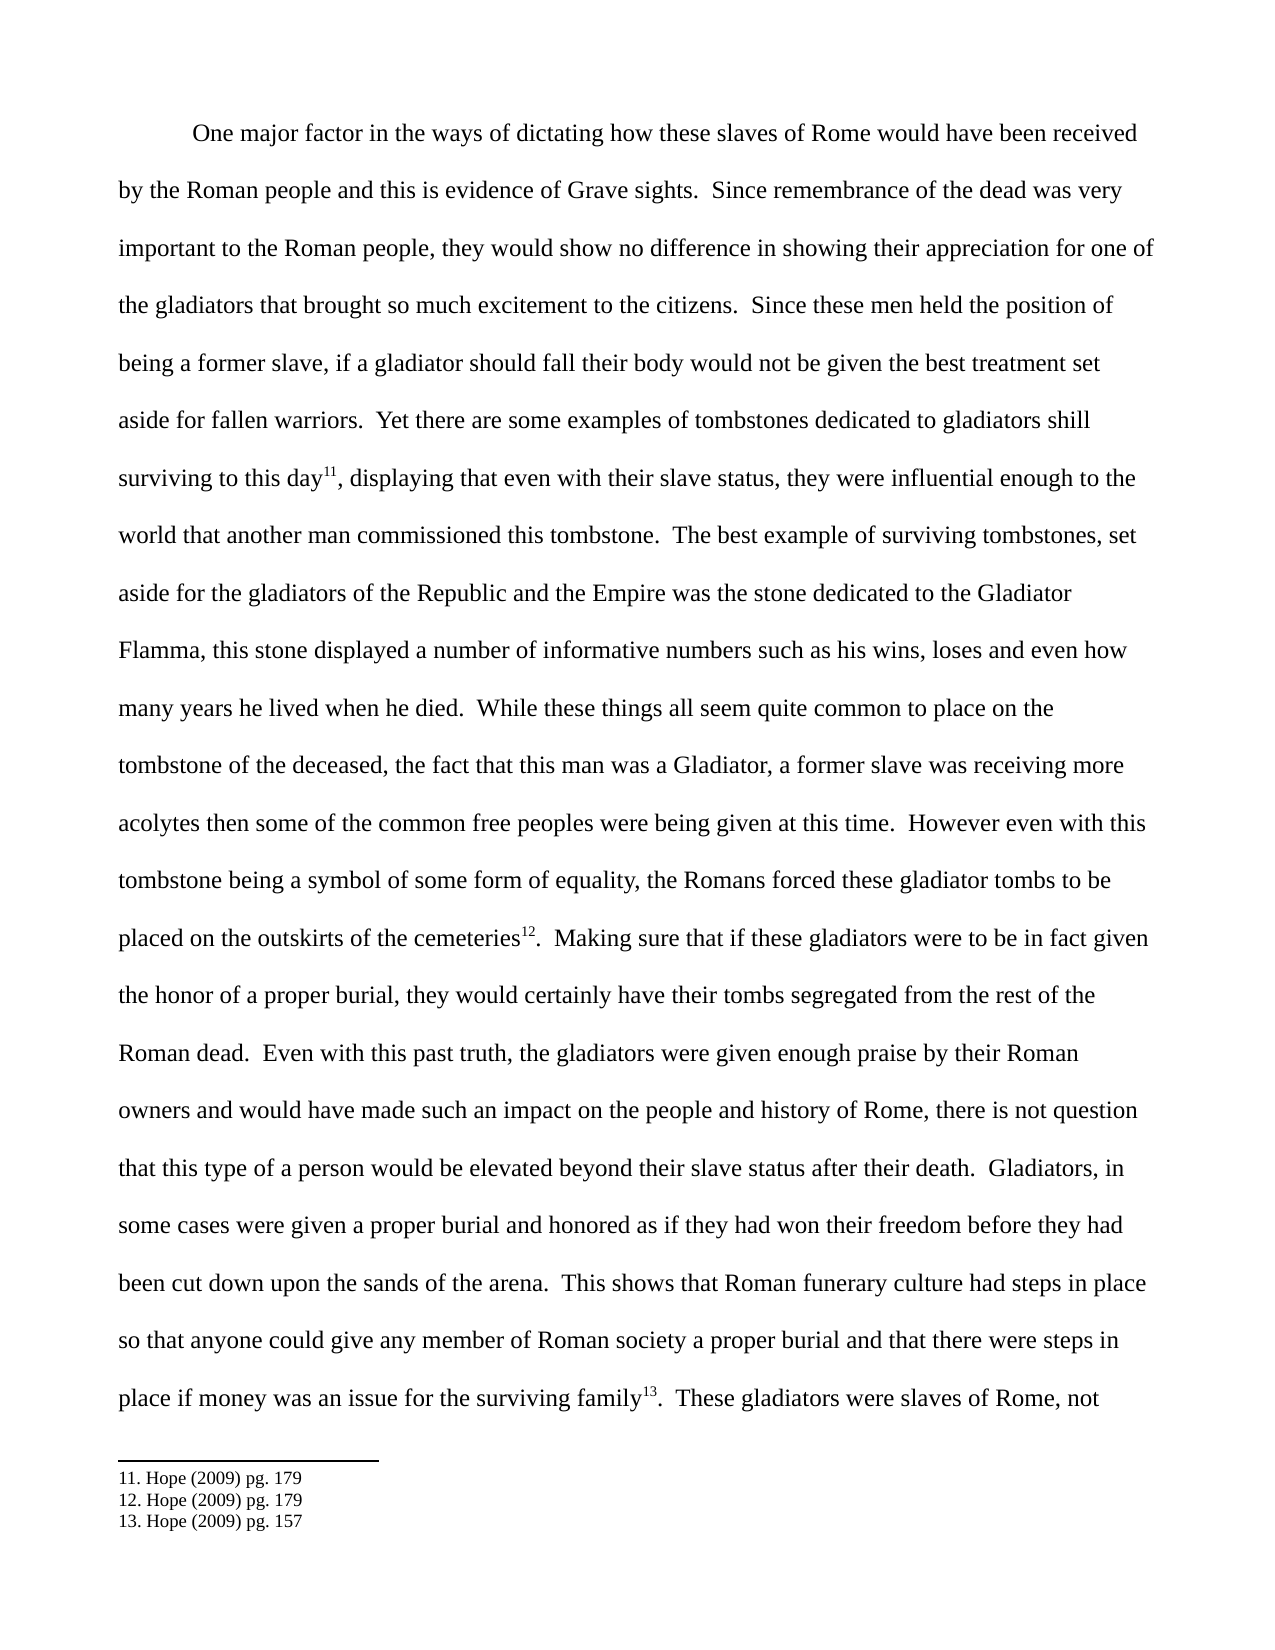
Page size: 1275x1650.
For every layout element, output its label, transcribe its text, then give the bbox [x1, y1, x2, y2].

text . Hope (2009) pg. 179 [118, 1489, 1157, 1510]
text . Hope (2009) pg. 179 [118, 1467, 1157, 1489]
text One major factor in the ways of dictating how these slaves of Rome would have been received by the Roman people and this is evidence of Grave sights. Since remembrance of the dead was very important to the Roman people, they would show no difference in showing their appreciation for one of the gladiators that brought so much excitement to the citizens. Since these men held the position of being a former slave, if a gladiator should fall their body would not be given the best treatment set aside for fallen warriors. Yet there are some examples of tombstones dedicated to gladiators shill surviving to this day, displaying that even with their slave status, they were influential enough to the world that another man commissioned this tombstone. The best example of surviving tombstones, set aside for the gladiators of the Republic and the Empire was the stone dedicated to the Gladiator Flamma, this stone displayed a number of informative numbers such as his wins, loses and even how many years he lived when he died. While these things all seem quite common to place on the tombstone of the deceased, the fact that this man was a Gladiator, a former slave was receiving more acolytes then some of the common free peoples were being given at this time. However even with this tombstone being a symbol of some form of equality, the Romans forced these gladiator tombs to be placed on the outskirts of the cemeteries. Making sure that if these gladiators were to be in fact given the honor of a proper burial, they would certainly have their tombs segregated from the rest of the Roman dead. Even with this past truth, the gladiators were given enough praise by their Roman owners and would have made such an impact on the people and history of Rome, there is not question that this type of a person would be elevated beyond their slave status after their death. Gladiators, in some cases were given a proper burial and honored as if they had won their freedom before they had been cut down upon the sands of the arena. This shows that Roman funerary culture had steps in place so that anyone could give any member of Roman society a proper burial and that there were steps in place if money was an issue for the surviving family. These gladiators were slaves of Rome, not [118, 118, 1157, 1412]
text . Hope (2009) pg. 157 [118, 1510, 1157, 1532]
